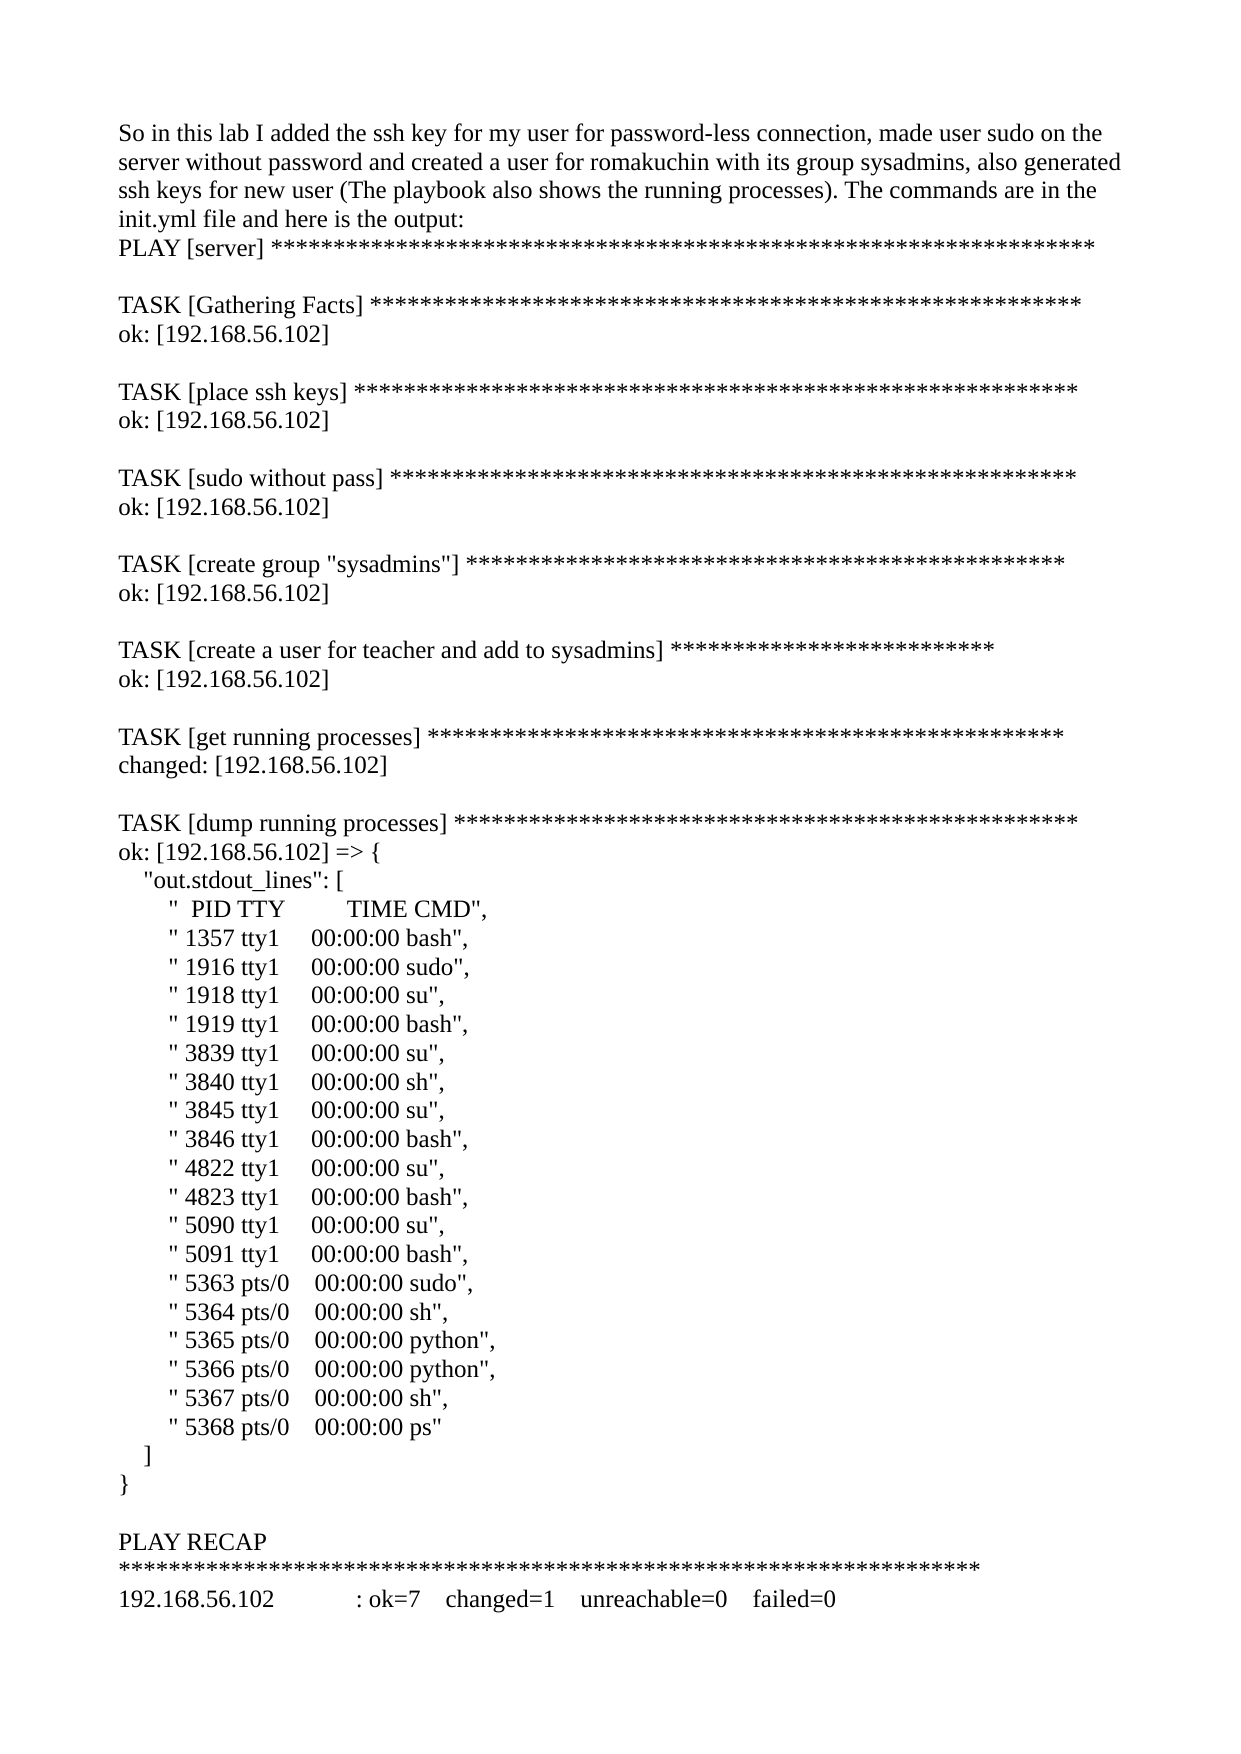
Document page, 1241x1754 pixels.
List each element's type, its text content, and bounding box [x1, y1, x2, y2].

text " PID TTY TIME CMD", [118, 894, 1122, 923]
text " 3840 tty1 00:00:00 sh", [118, 1067, 1122, 1096]
text "out.stdout_lines": [ [118, 866, 1122, 894]
text " 3845 tty1 00:00:00 su", [118, 1096, 1122, 1124]
text PLAY [server] ****************************************************************** [118, 233, 1122, 262]
text ok: [192.168.56.102] => { [118, 837, 1122, 866]
text ok: [192.168.56.102] [118, 406, 1122, 434]
text TASK [dump running processes] ************************************************** [118, 808, 1122, 837]
text ok: [192.168.56.102] [118, 492, 1122, 521]
text So in this lab I added the ssh key for my user for password-less connection, made user sudo on the server without password and created a user for romakuchin with its group sysadmins, also generated ssh keys for new user (The playbook also shows the running processes). The commands are in the init.yml file and here is the output: [118, 118, 1122, 233]
text " 1919 tty1 00:00:00 bash", [118, 1009, 1122, 1038]
text ok: [192.168.56.102] [118, 578, 1122, 607]
text " 5091 tty1 00:00:00 bash", [118, 1239, 1122, 1268]
text changed: [192.168.56.102] [118, 751, 1122, 779]
text " 4823 tty1 00:00:00 bash", [118, 1182, 1122, 1211]
text } [118, 1469, 1122, 1498]
text " 5368 pts/0 00:00:00 ps" [118, 1412, 1122, 1441]
text TASK [create group "sysadmins"] ************************************************ [118, 549, 1122, 578]
text ok: [192.168.56.102] [118, 664, 1122, 693]
text TASK [get running processes] *************************************************** [118, 722, 1122, 751]
text " 3846 tty1 00:00:00 bash", [118, 1124, 1122, 1153]
text " 3839 tty1 00:00:00 su", [118, 1038, 1122, 1067]
text " 5367 pts/0 00:00:00 sh", [118, 1383, 1122, 1412]
text " 5366 pts/0 00:00:00 python", [118, 1354, 1122, 1383]
text " 5363 pts/0 00:00:00 sudo", [118, 1268, 1122, 1297]
text TASK [sudo without pass] ******************************************************* [118, 463, 1122, 492]
text " 1918 tty1 00:00:00 su", [118, 981, 1122, 1009]
text TASK [create a user for teacher and add to sysadmins] ************************** [118, 636, 1122, 664]
text " 5364 pts/0 00:00:00 sh", [118, 1297, 1122, 1326]
text TASK [place ssh keys] ********************************************************** [118, 377, 1122, 406]
text " 5090 tty1 00:00:00 su", [118, 1211, 1122, 1239]
text " 1916 tty1 00:00:00 sudo", [118, 952, 1122, 981]
text " 5365 pts/0 00:00:00 python", [118, 1326, 1122, 1354]
text TASK [Gathering Facts] ********************************************************* [118, 291, 1122, 319]
text ] [118, 1441, 1122, 1469]
text ok: [192.168.56.102] [118, 319, 1122, 348]
text 192.168.56.102 : ok=7 changed=1 unreachable=0 failed=0 [118, 1584, 1122, 1613]
text " 1357 tty1 00:00:00 bash", [118, 923, 1122, 952]
text PLAY RECAP ********************************************************************* [118, 1527, 1122, 1584]
text " 4822 tty1 00:00:00 su", [118, 1153, 1122, 1182]
